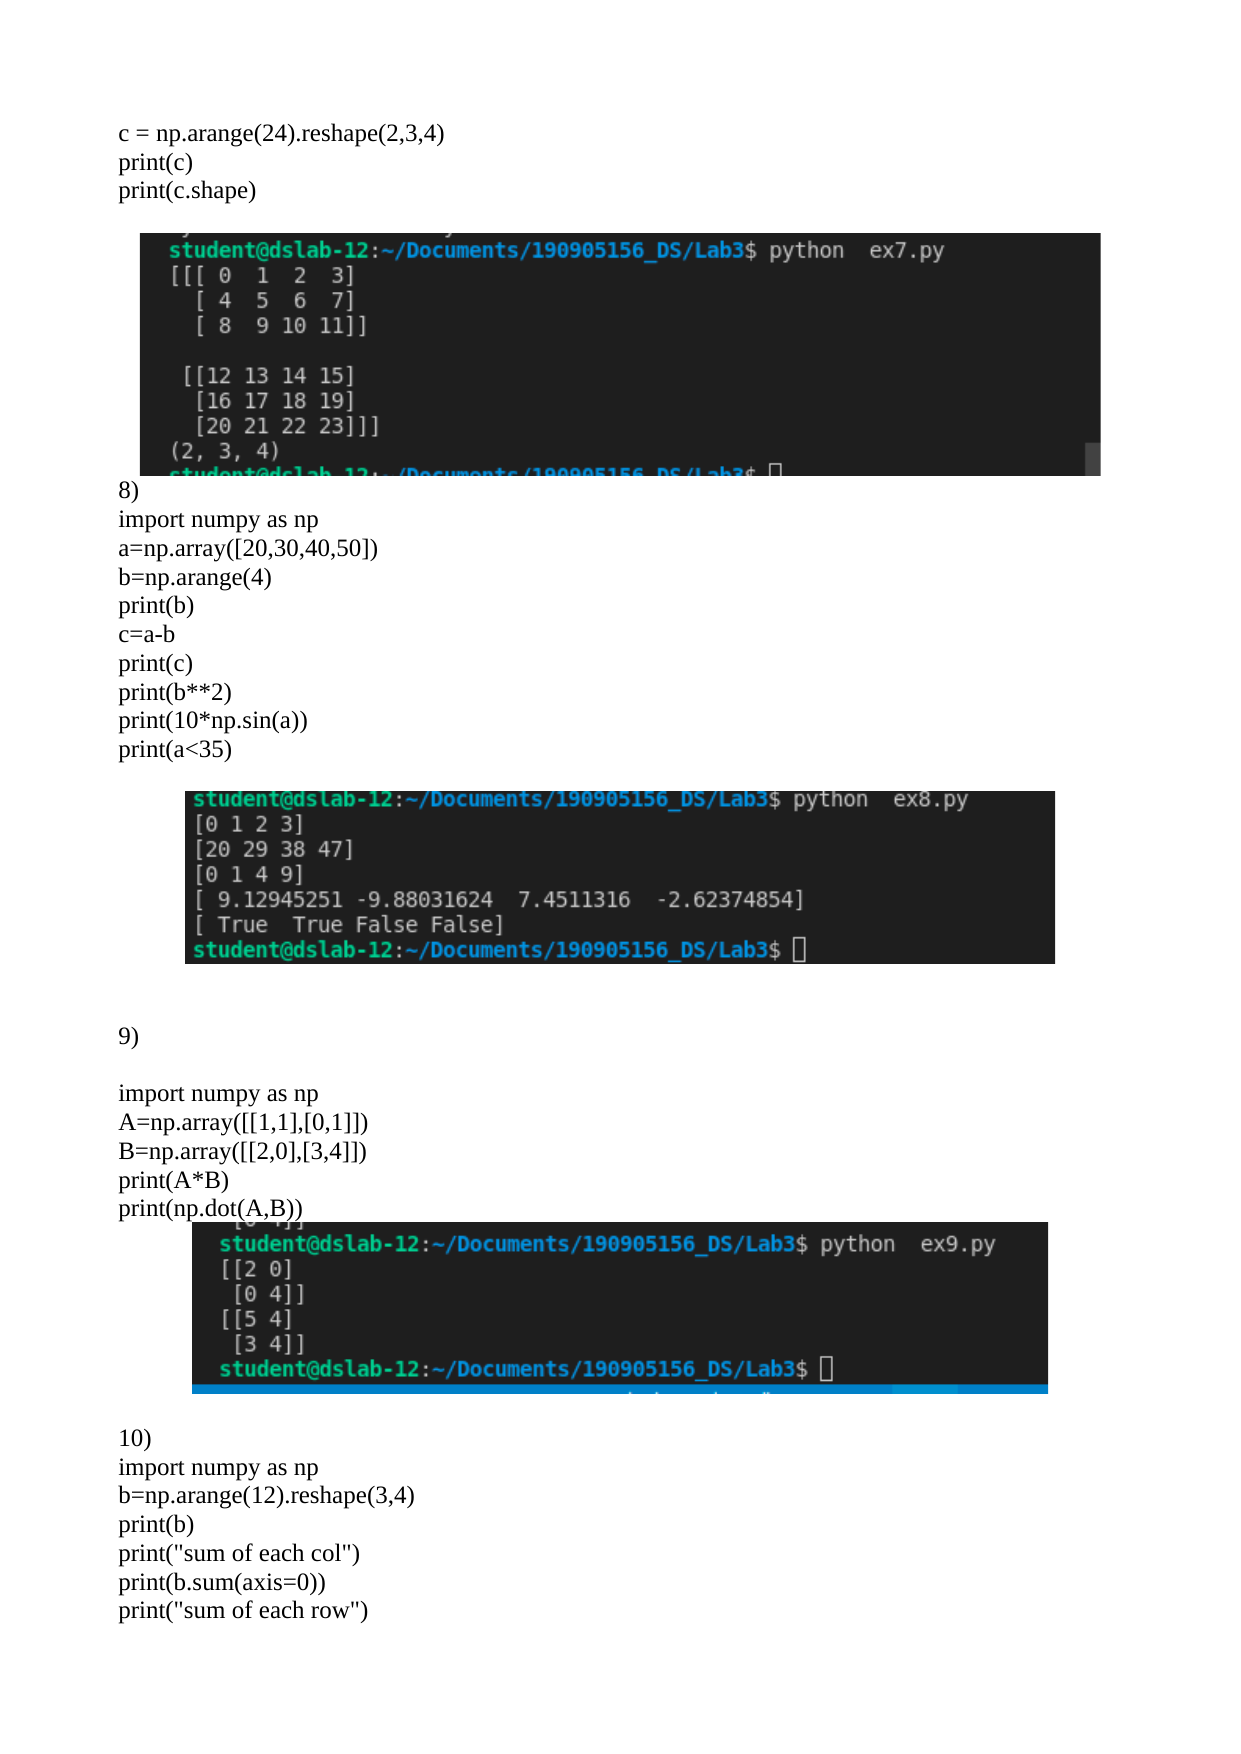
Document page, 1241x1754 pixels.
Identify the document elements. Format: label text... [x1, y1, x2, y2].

text print(c) [118, 648, 1122, 677]
text print(b.sum(axis=0)) [118, 1567, 1122, 1595]
text 8) [118, 233, 1122, 504]
text 10) [118, 1423, 1122, 1452]
text b=np.arange(12).reshape(3,4) [118, 1480, 1122, 1509]
picture [139, 233, 1101, 476]
text A=np.array([[1,1],[0,1]]) [118, 1107, 1122, 1136]
picture [185, 791, 1056, 964]
text import numpy as np [118, 1078, 1122, 1107]
text b=np.arange(4) [118, 562, 1122, 590]
text import numpy as np [118, 1452, 1122, 1480]
text print(b) [118, 590, 1122, 619]
picture [192, 1222, 1049, 1394]
text B=np.array([[2,0],[3,4]]) [118, 1136, 1122, 1165]
text a=np.array([20,30,40,50]) [118, 533, 1122, 562]
text 9) [118, 1021, 1122, 1050]
text print(b) [118, 1509, 1122, 1538]
text c = np.arange(24).reshape(2,3,4) [118, 118, 1122, 147]
text print(b**2) [118, 677, 1122, 705]
text print(10*np.sin(a)) [118, 705, 1122, 734]
text import numpy as np [118, 504, 1122, 533]
text print(c) [118, 147, 1122, 176]
text print("sum of each row") [118, 1595, 1122, 1624]
text print(A*B) [118, 1165, 1122, 1193]
text print(a<35) [118, 734, 1122, 763]
text print("sum of each col") [118, 1538, 1122, 1567]
text c=a-b [118, 619, 1122, 648]
text print(np.dot(A,B)) [118, 1193, 1122, 1222]
text print(c.shape) [118, 176, 1122, 204]
